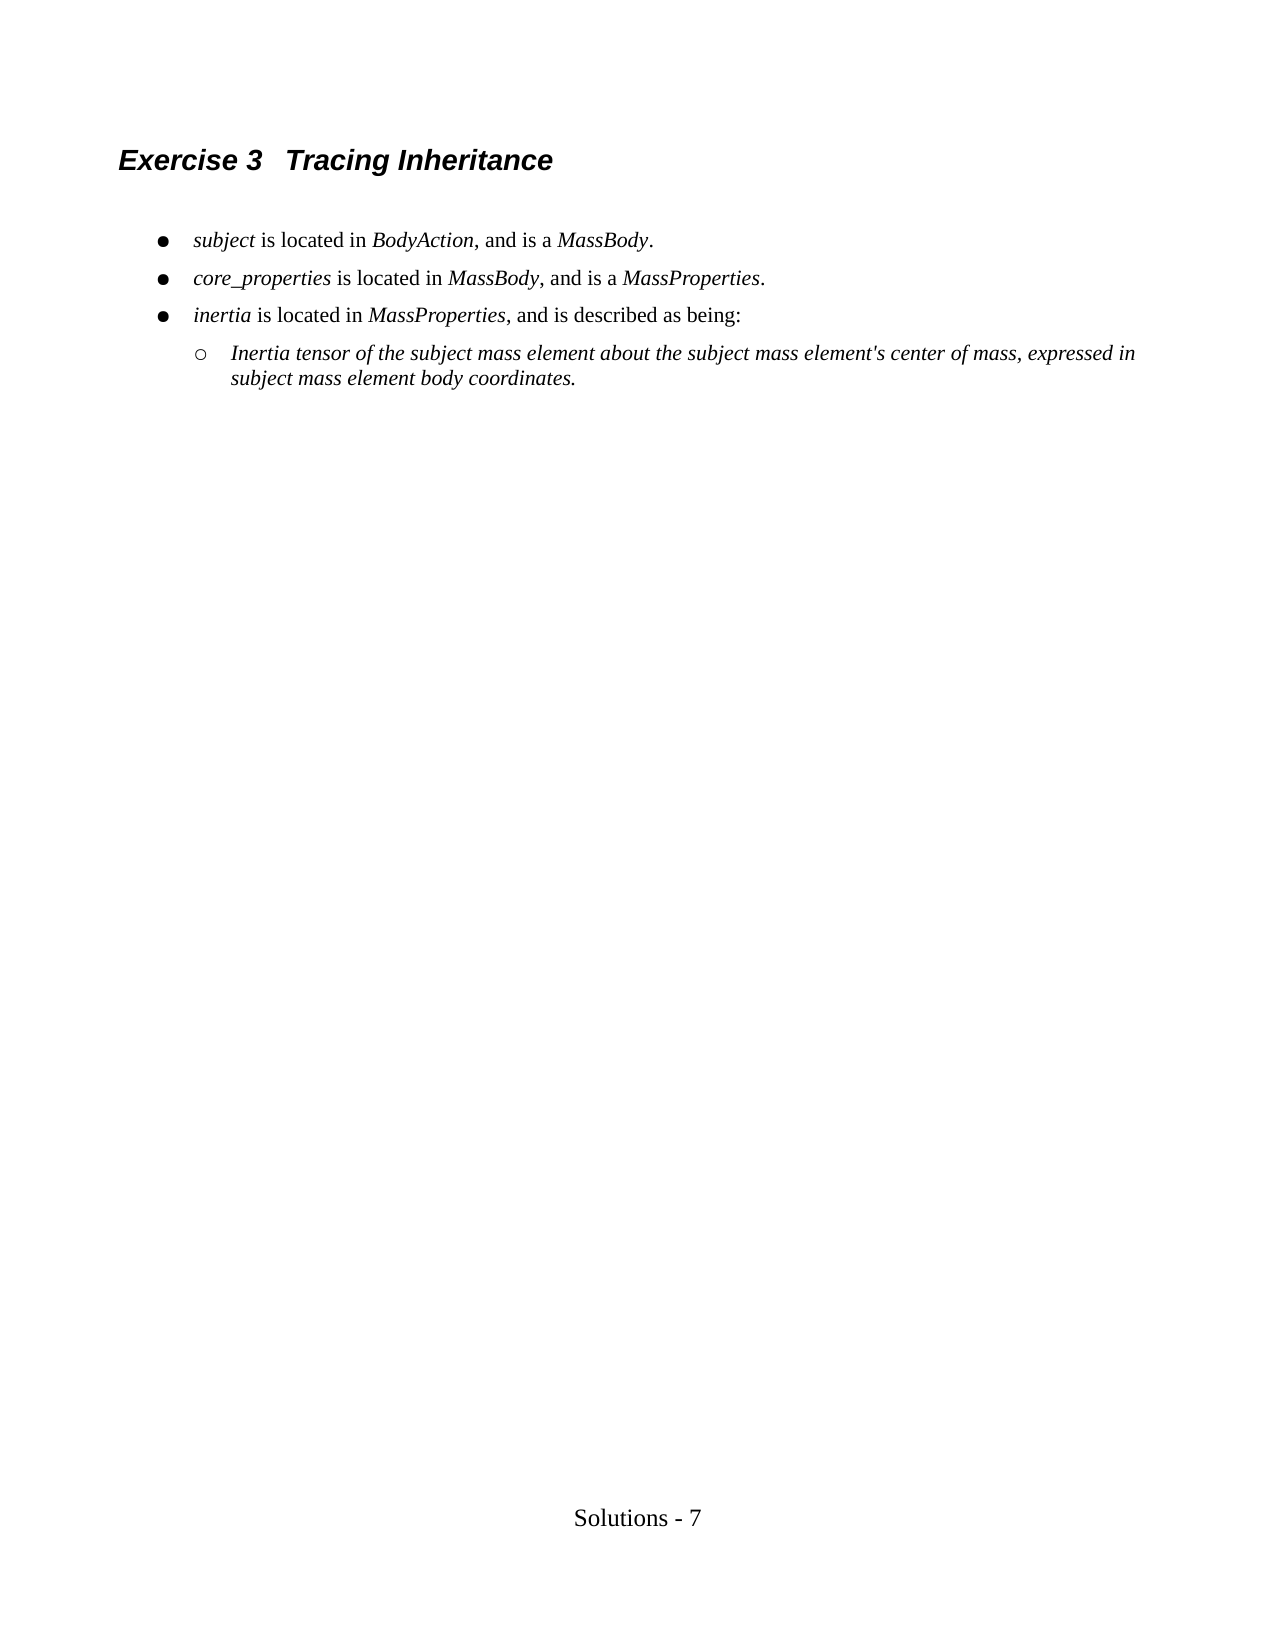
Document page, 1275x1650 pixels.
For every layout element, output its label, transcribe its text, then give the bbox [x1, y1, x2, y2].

subtitle Tracing Inheritance [118, 143, 1168, 177]
list inertia is located in MassProperties, and is described as being: [156, 302, 1168, 327]
list Inertia tensor of the subject mass element about the subject mass element's center of mass, expressed in subject mass element body coordinates. [193, 340, 1168, 390]
list core_properties is located in MassBody, and is a MassProperties. [156, 264, 1168, 290]
list subject is located in BodyAction, and is a MassBody. [156, 227, 1168, 252]
